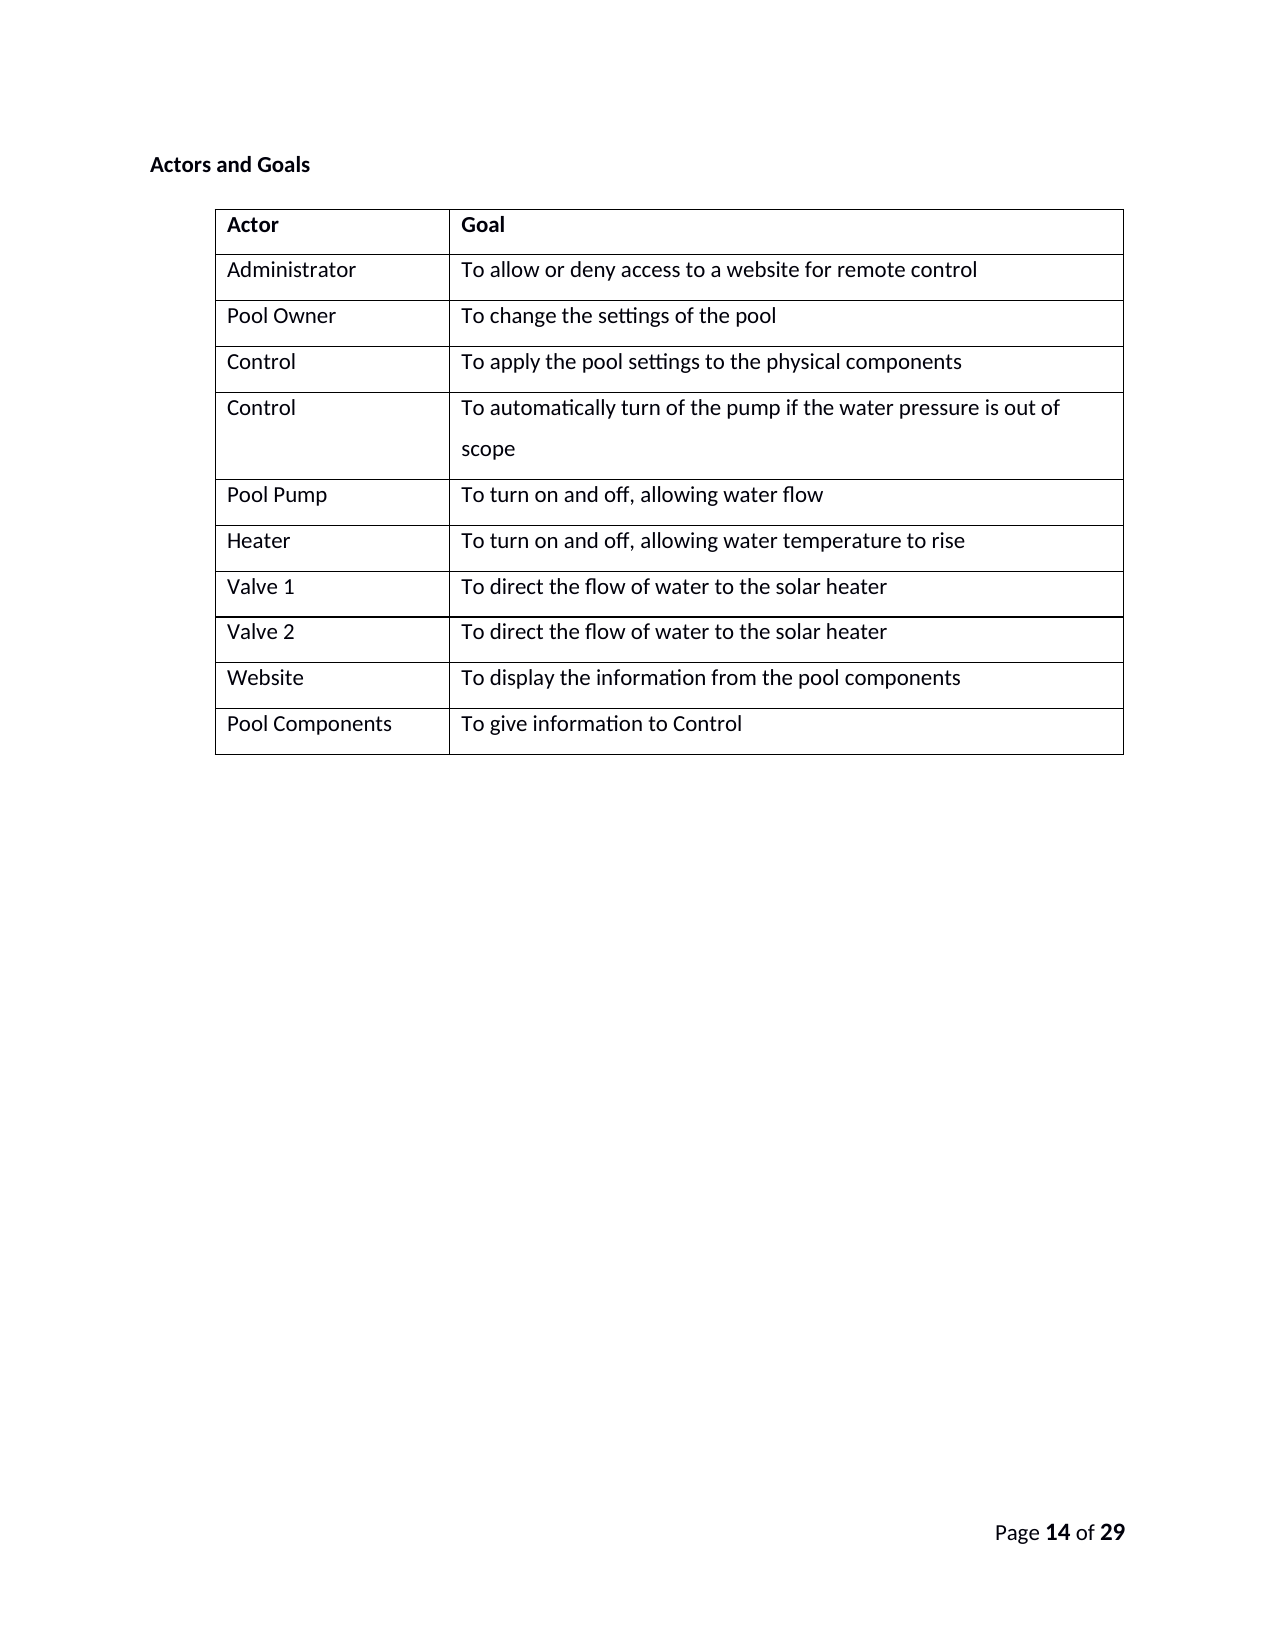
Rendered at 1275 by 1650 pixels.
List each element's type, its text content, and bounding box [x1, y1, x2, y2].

table_cell Control [216, 347, 449, 392]
table_cell Administrator [216, 255, 449, 300]
table_cell Valve 1 [216, 572, 449, 616]
text Actors and Goals [150, 150, 1125, 178]
table_cell To display the information from the pool components [450, 663, 1123, 708]
table_cell To turn on and off, allowing water temperature to rise [450, 526, 1123, 571]
table_cell To turn on and off, allowing water flow [450, 480, 1123, 525]
table_cell To change the settings of the pool [450, 301, 1123, 346]
table_header Actor [216, 210, 449, 254]
table_cell To direct the flow of water to the solar heater [450, 572, 1123, 616]
table_cell To automatically turn of the pump if the water pressure is out of scope [450, 393, 1123, 479]
table_cell Website [216, 663, 449, 708]
table_cell Pool Owner [216, 301, 449, 346]
table_cell To allow or deny access to a website for remote control [450, 255, 1123, 300]
table_cell To apply the pool settings to the physical components [450, 347, 1123, 392]
table_cell Valve 2 [216, 618, 449, 662]
table_cell To give information to Control [450, 709, 1123, 754]
table_header Goal [450, 210, 1123, 254]
table_cell Heater [216, 526, 449, 571]
table_cell Pool Pump [216, 480, 449, 525]
table_cell Control [216, 393, 449, 479]
table_cell Pool Components [216, 709, 449, 754]
table_cell To direct the flow of water to the solar heater [450, 618, 1123, 662]
